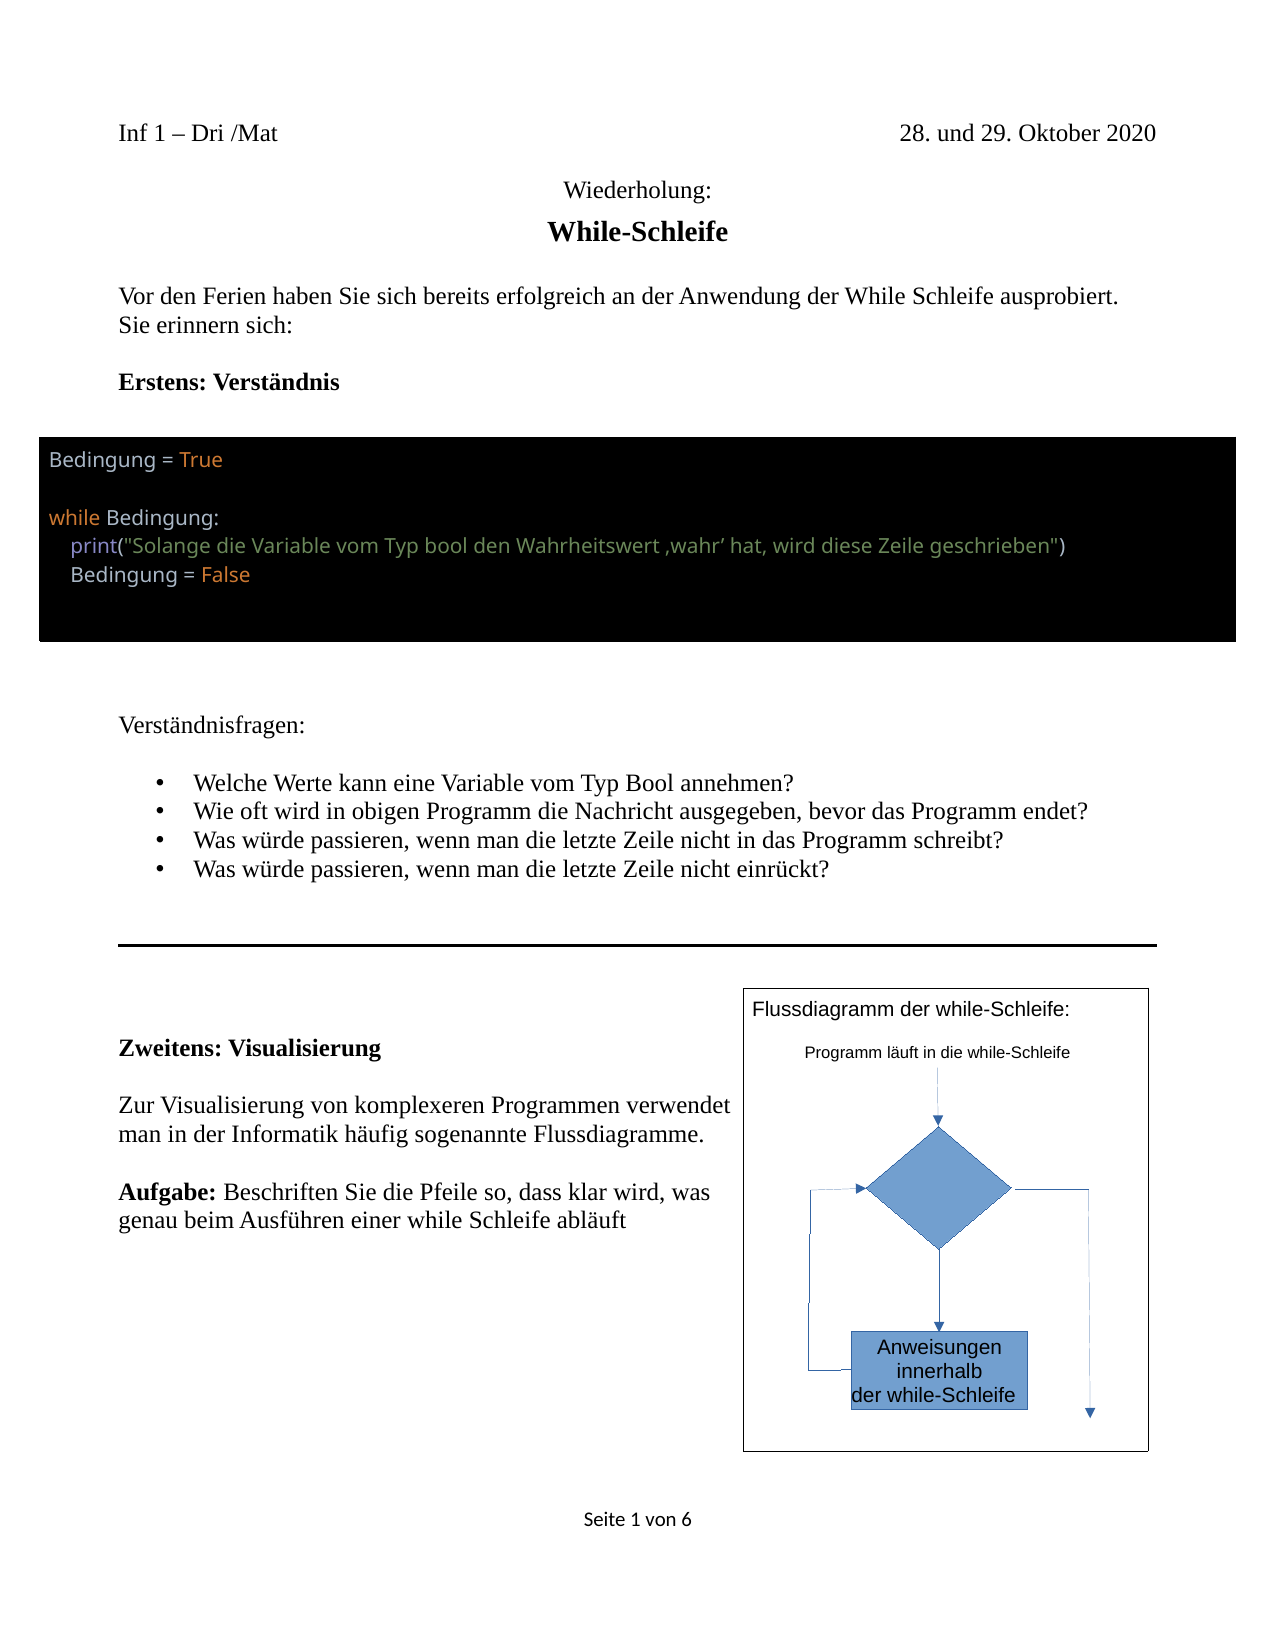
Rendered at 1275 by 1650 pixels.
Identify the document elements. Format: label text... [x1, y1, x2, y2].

text While-Schleife [118, 214, 1157, 247]
list Was würde passieren, wenn man die letzte Zeile nicht in das Programm schreibt? [156, 825, 1157, 854]
text Vor den Ferien haben Sie sich bereits erfolgreich an der Anwendung der While Schleife ausprobiert. Sie erinnern sich: [118, 281, 1157, 338]
text Erstens: Verständnis [118, 367, 1157, 396]
text Bedingung = True while Bedingung: print("Solange die Variable vom Typ bool den Wahrheitswert ‚wahr’ hat, wird diese Zeile geschrieben") Bedingung = False [48, 446, 1227, 588]
text Wiederholung: [118, 176, 1157, 204]
list Wie oft wird in obigen Programm die Nachricht ausgegeben, bevor das Programm endet? [156, 796, 1157, 825]
text Zweitens: Visualisierung [118, 1033, 743, 1062]
text Flussdiagramm der while-Schleife: [752, 996, 1139, 1020]
list Was würde passieren, wenn man die letzte Zeile nicht einrückt? [156, 854, 1157, 883]
list Welche Werte kann eine Variable vom Typ Bool annehmen? [156, 768, 1157, 796]
text Zur Visualisierung von komplexeren Programmen verwendet man in der Informatik häufig sogenannte Flussdiagramme. [118, 1090, 743, 1148]
text Aufgabe: Beschriften Sie die Pfeile so, dass klar wird, was genau beim Ausführen einer while Schleife abläuft [118, 1177, 743, 1234]
text Verständnisfragen: [118, 710, 1157, 739]
text Inf 1 – Dri /Mat 28. und 29. Oktober 2020 [118, 118, 1157, 147]
